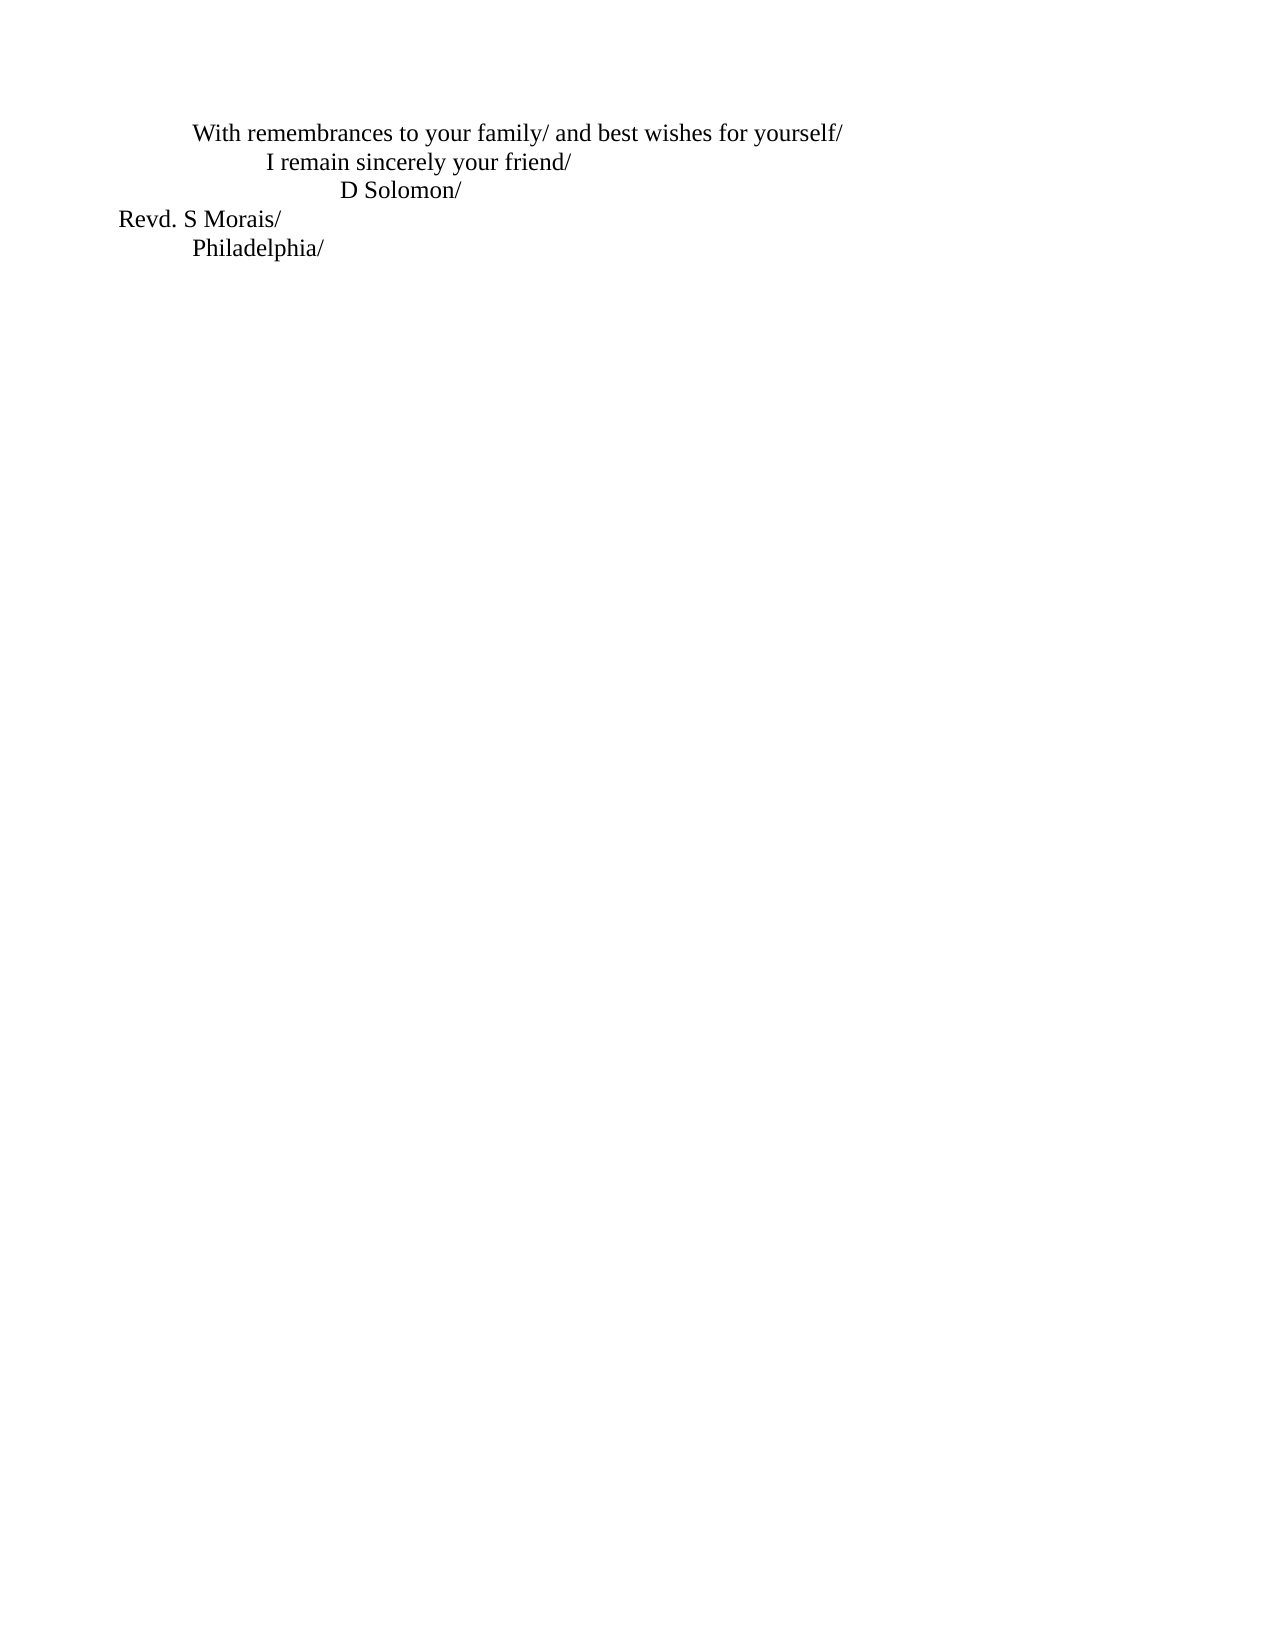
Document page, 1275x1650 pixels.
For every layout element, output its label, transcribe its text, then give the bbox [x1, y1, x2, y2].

text Revd. S Morais/ [118, 204, 1157, 233]
text I remain sincerely your friend/ [118, 147, 1157, 176]
text With remembrances to your family/ and best wishes for yourself/ [118, 118, 1157, 147]
text Philadelphia/ [118, 233, 1157, 291]
text D Solomon/ [118, 176, 1157, 204]
